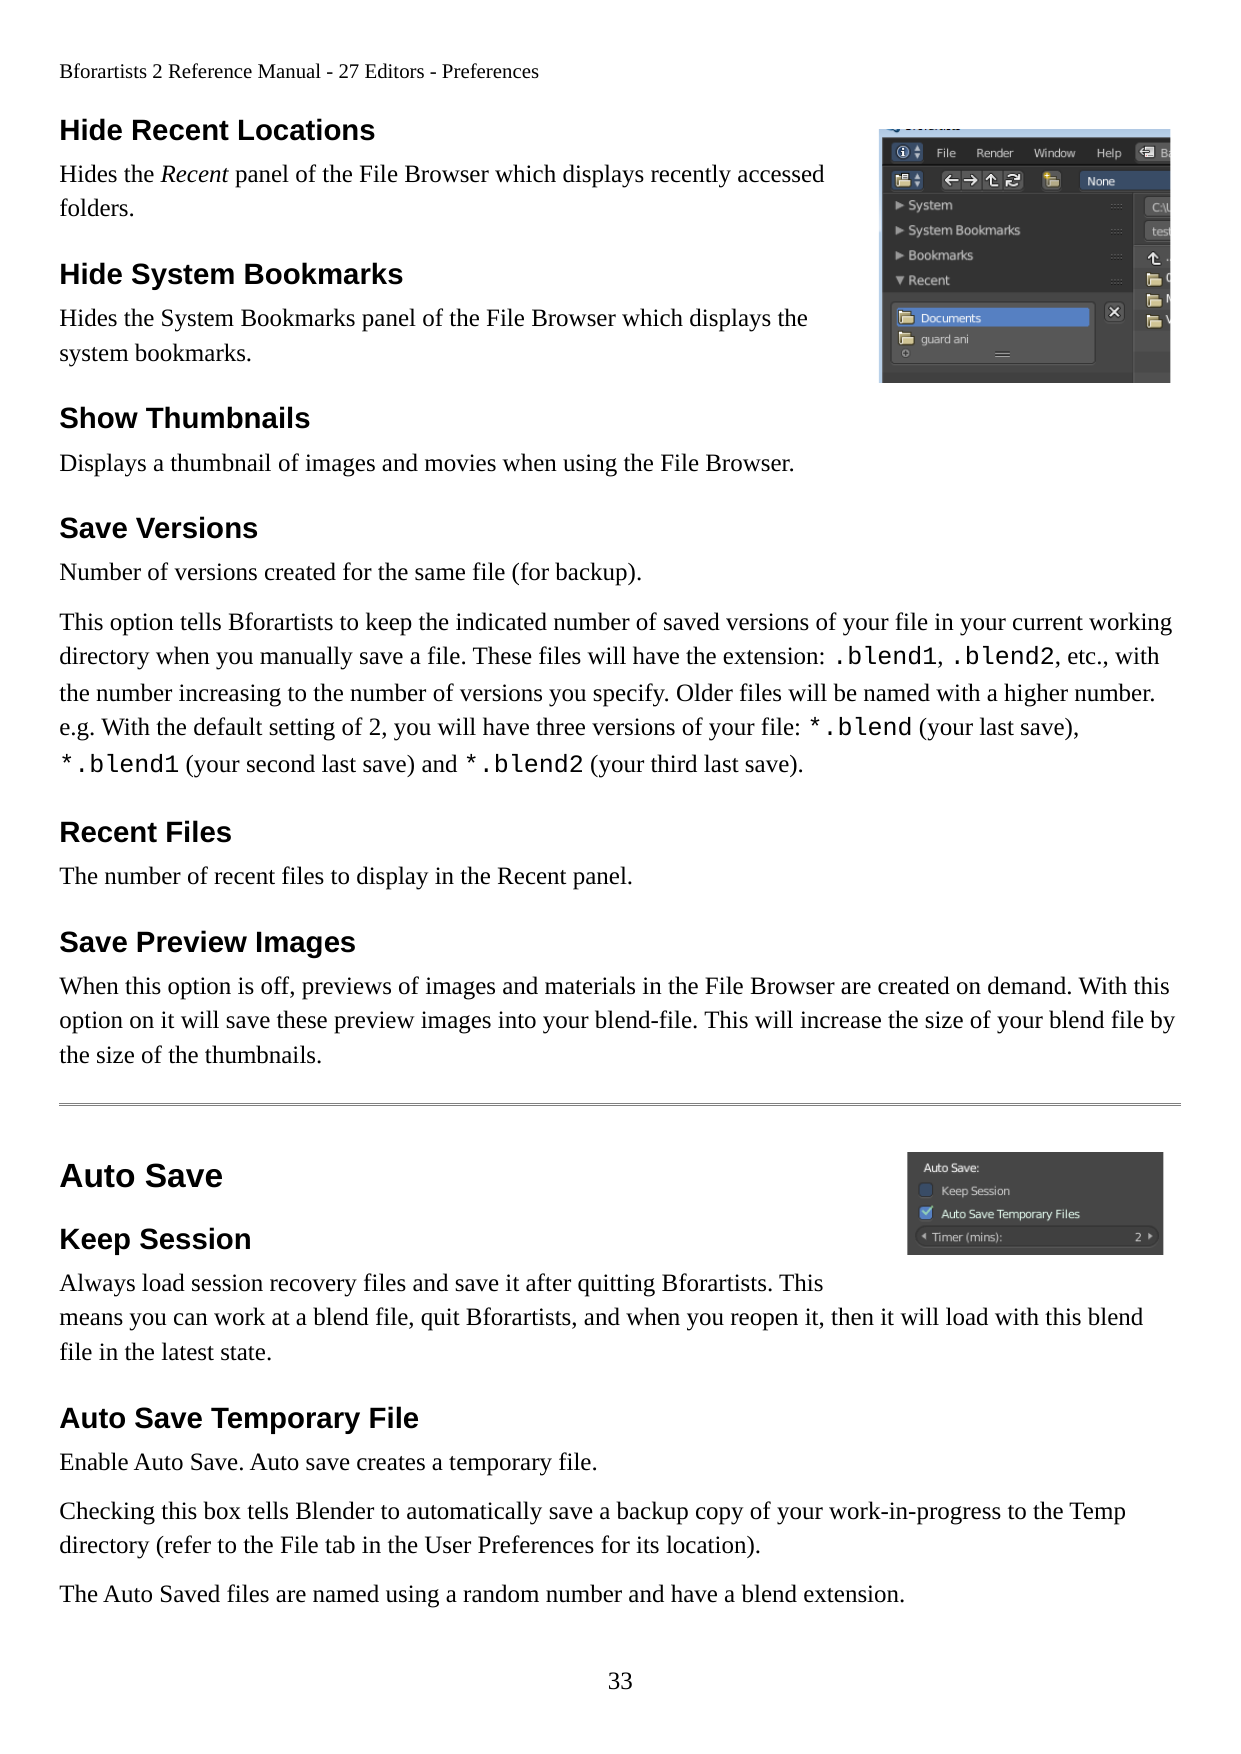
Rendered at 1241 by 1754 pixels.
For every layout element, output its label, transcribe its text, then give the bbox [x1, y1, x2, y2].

text The Auto Saved files are named using a random number and have a blend extension. [59, 1579, 1181, 1608]
subtitle Auto Save Temporary File [59, 1401, 1181, 1434]
text Number of versions created for the same file (for backup). [59, 557, 1181, 586]
text Displays a thumbnail of images and movies when using the File Browser. [59, 448, 1181, 476]
subtitle Recent Files [59, 815, 1181, 848]
subtitle Save Versions [59, 511, 1181, 545]
picture [878, 129, 1171, 383]
subtitle Hide System Bookmarks [59, 257, 878, 291]
text This option tells Bforartists to keep the indicated number of saved versions of your file in your current working directory when you manually save a file. These files will have the extension: .blend1, .blend2, etc., with the number increasing to the number of versions you specify. Older files will be named with a higher number. e.g. With the default setting of 2, you will have three versions of your file: *.blend (your last save), *.blend1 (your second last save) and *.blend2 (your third last save). [59, 607, 1181, 779]
text The number of recent files to display in the Recent panel. [59, 861, 1181, 890]
subtitle [1164, 1156, 1181, 1194]
subtitle Auto Save [59, 1156, 907, 1194]
text Hides the System Bookmarks panel of the File Browser which displays the system bookmarks. [59, 303, 878, 366]
subtitle [1164, 1222, 1181, 1255]
subtitle Save Preview Images [59, 925, 1181, 958]
text Checking this box tells Blender to automatically save a backup copy of your work-in-progress to the Temp directory (refer to the File tab in the User Preferences for its location). [59, 1496, 1181, 1559]
subtitle Show Thumbnails [59, 401, 1181, 435]
subtitle Hide Recent Locations [59, 113, 1181, 146]
text Hides the Recent panel of the File Browser which displays recently accessed folders. [59, 159, 878, 222]
text Enable Auto Save. Auto save creates a temporary file. [59, 1447, 1181, 1476]
text Always load session recovery files and save it after quitting Bforartists. This means you can work at a blend file, quit Bforartists, and when you reopen it, then it will load with this blend file in the latest state. [59, 1268, 1181, 1366]
text When this option is off, previews of images and materials in the File Browser are created on demand. With this option on it will save these preview images into your blend-file. This will increase the size of your blend file by the size of the thumbnails. [59, 971, 1181, 1069]
subtitle Keep Session [59, 1222, 907, 1255]
picture [907, 1152, 1164, 1255]
